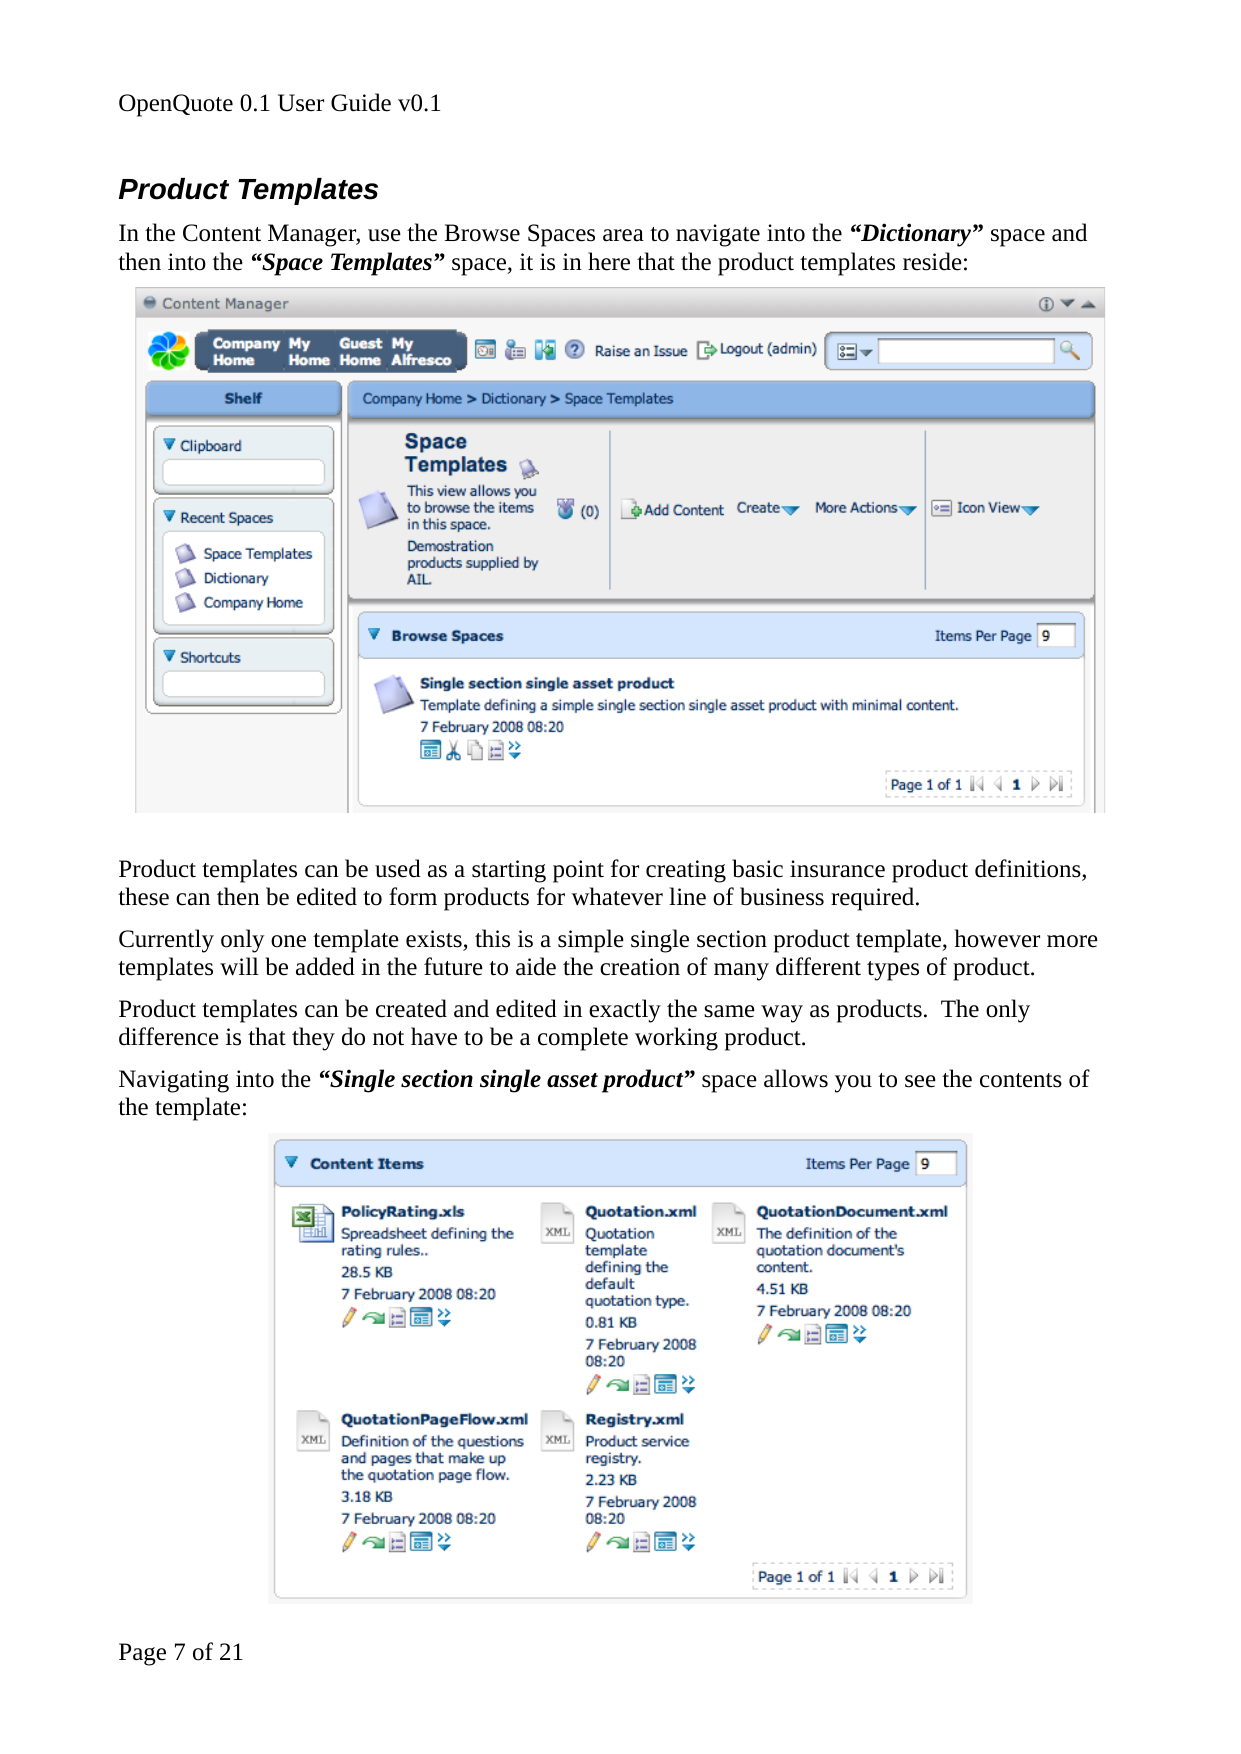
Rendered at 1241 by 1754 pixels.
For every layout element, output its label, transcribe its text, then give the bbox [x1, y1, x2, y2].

text Navigating into the “Single section single asset product” space allows you to see the contents of the template: [118, 1064, 1122, 1121]
picture [135, 287, 1105, 813]
text Product templates can be created and edited in exactly the same way as products. The only difference is that they do not have to be a complete working product. [118, 994, 1122, 1051]
picture [267, 1133, 973, 1604]
text Product templates can be used as a starting point for creating basic insurance product definitions, these can then be edited to form products for whatever line of business required. [118, 854, 1122, 911]
subtitle Product Templates [118, 172, 1122, 205]
text Currently only one template exists, this is a simple single section product template, however more templates will be added in the future to aide the creation of many different types of product. [118, 924, 1122, 981]
text In the Content Manager, use the Browse Spaces area to navigate into the “Dictionary” space and then into the “Space Templates” space, it is in here that the product templates reside: [118, 218, 1122, 275]
